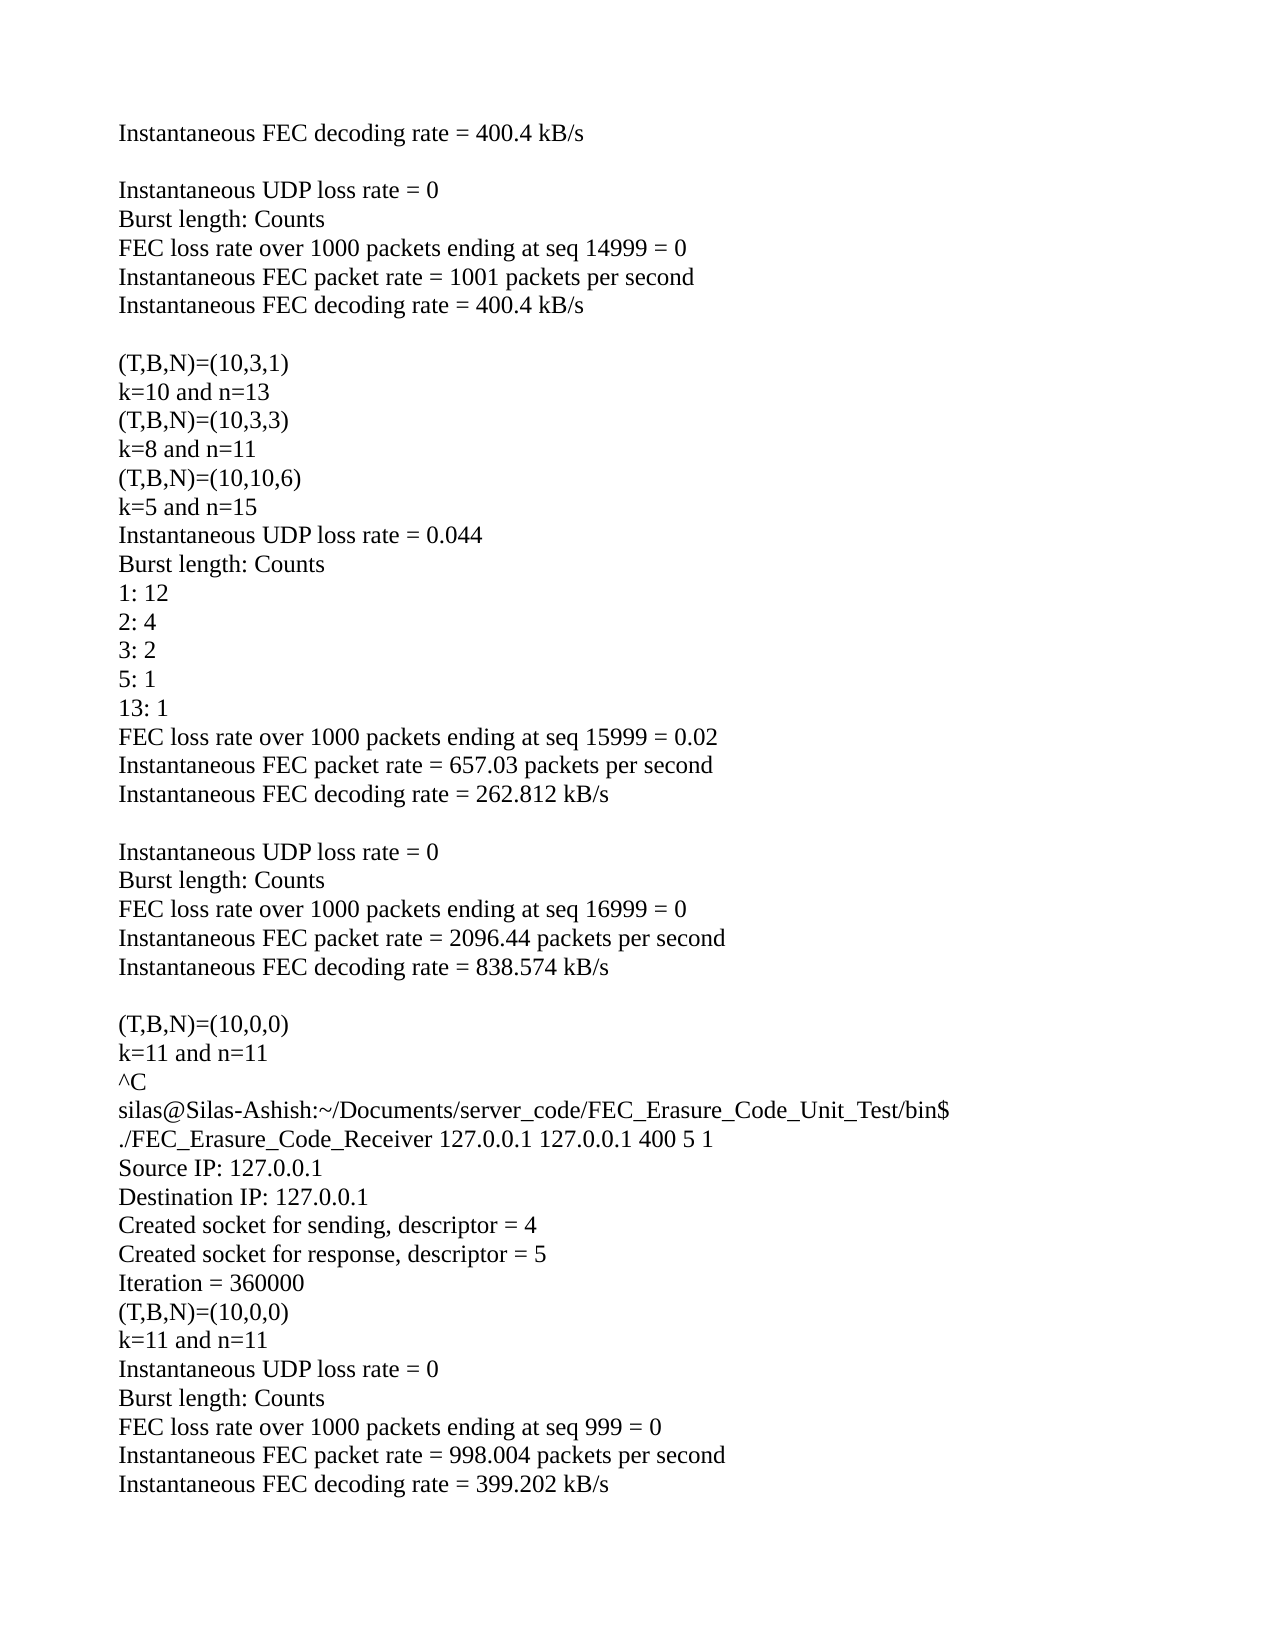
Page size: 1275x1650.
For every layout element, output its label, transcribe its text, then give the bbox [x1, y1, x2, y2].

text Instantaneous UDP loss rate = 0 [118, 1354, 1157, 1383]
text Instantaneous UDP loss rate = 0 [118, 176, 1157, 204]
text Instantaneous FEC decoding rate = 838.574 kB/s [118, 952, 1157, 981]
text Instantaneous FEC packet rate = 998.004 packets per second [118, 1441, 1157, 1469]
text FEC loss rate over 1000 packets ending at seq 999 = 0 [118, 1412, 1157, 1441]
text FEC loss rate over 1000 packets ending at seq 15999 = 0.02 [118, 722, 1157, 751]
text k=10 and n=13 [118, 377, 1157, 406]
text Burst length: Counts [118, 204, 1157, 233]
text Instantaneous FEC decoding rate = 400.4 kB/s [118, 291, 1157, 319]
text Instantaneous FEC packet rate = 657.03 packets per second [118, 751, 1157, 779]
text Instantaneous FEC decoding rate = 262.812 kB/s [118, 779, 1157, 808]
text Burst length: Counts [118, 1383, 1157, 1412]
text Destination IP: 127.0.0.1 [118, 1182, 1157, 1211]
text (T,B,N)=(10,3,3) [118, 406, 1157, 434]
text k=11 and n=11 [118, 1326, 1157, 1354]
text FEC loss rate over 1000 packets ending at seq 16999 = 0 [118, 894, 1157, 923]
text k=8 and n=11 [118, 434, 1157, 463]
text Instantaneous UDP loss rate = 0 [118, 837, 1157, 866]
text Created socket for sending, descriptor = 4 [118, 1211, 1157, 1239]
text k=11 and n=11 [118, 1038, 1157, 1067]
text (T,B,N)=(10,3,1) [118, 348, 1157, 377]
text Instantaneous FEC packet rate = 2096.44 packets per second [118, 923, 1157, 952]
text k=5 and n=15 [118, 492, 1157, 521]
text Created socket for response, descriptor = 5 [118, 1239, 1157, 1268]
text Iteration = 360000 [118, 1268, 1157, 1297]
text FEC loss rate over 1000 packets ending at seq 14999 = 0 [118, 233, 1157, 262]
text Source IP: 127.0.0.1 [118, 1153, 1157, 1182]
text silas@Silas-Ashish:~/Documents/server_code/FEC_Erasure_Code_Unit_Test/bin$ ./FEC_Erasure_Code_Receiver 127.0.0.1 127.0.0.1 400 5 1 [118, 1096, 1157, 1153]
text Burst length: Counts [118, 549, 1157, 578]
text ^C [118, 1067, 1157, 1096]
text (T,B,N)=(10,0,0) [118, 1009, 1157, 1038]
text 2: 4 [118, 607, 1157, 636]
text 3: 2 [118, 636, 1157, 664]
text (T,B,N)=(10,10,6) [118, 463, 1157, 492]
text Instantaneous FEC decoding rate = 400.4 kB/s [118, 118, 1157, 147]
text (T,B,N)=(10,0,0) [118, 1297, 1157, 1326]
text 13: 1 [118, 693, 1157, 722]
text Instantaneous FEC packet rate = 1001 packets per second [118, 262, 1157, 291]
text Instantaneous FEC decoding rate = 399.202 kB/s [118, 1469, 1157, 1498]
text 1: 12 [118, 578, 1157, 607]
text 5: 1 [118, 664, 1157, 693]
text Instantaneous UDP loss rate = 0.044 [118, 521, 1157, 549]
text Burst length: Counts [118, 866, 1157, 894]
